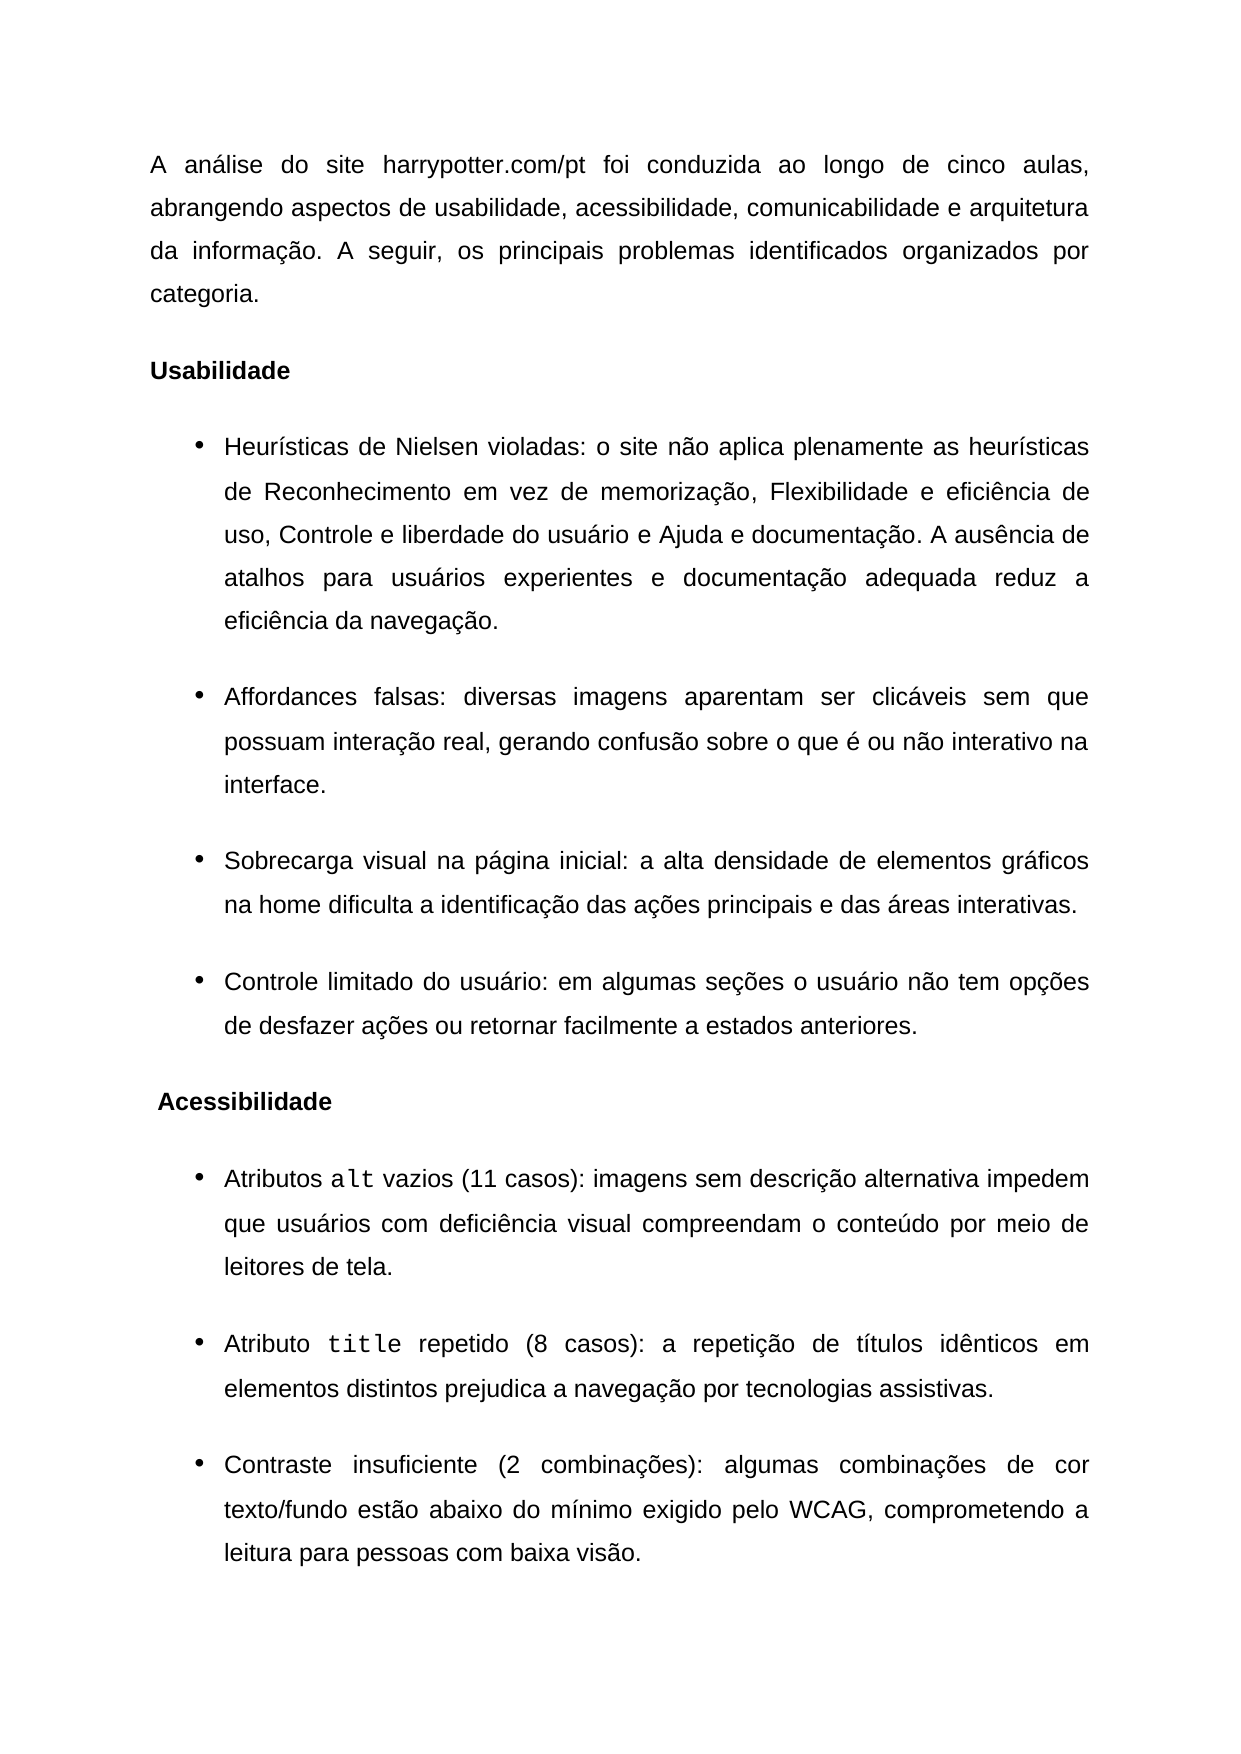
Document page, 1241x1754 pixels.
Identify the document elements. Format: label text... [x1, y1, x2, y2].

subtitle Acessibilidade [150, 1087, 1090, 1116]
list Atributo title repetido (8 casos): a repetição de títulos idênticos em elementos distintos prejudica a navegação por tecnologias assistivas. [194, 1329, 1090, 1403]
list Contraste insuficiente (2 combinações): algumas combinações de cor texto/fundo estão abaixo do mínimo exigido pelo WCAG, comprometendo a leitura para pessoas com baixa visão. [194, 1450, 1090, 1566]
list Heurísticas de Nielsen violadas: o site não aplica plenamente as heurísticas de Reconhecimento em vez de memorização, Flexibilidade e eficiência de uso, Controle e liberdade do usuário e Ajuda e documentação. A ausência de atalhos para usuários experientes e documentação adequada reduz a eficiência da navegação. [194, 432, 1090, 634]
list Controle limitado do usuário: em algumas seções o usuário não tem opções de desfazer ações ou retornar facilmente a estados anteriores. [194, 967, 1090, 1039]
list Sobrecarga visual na página inicial: a alta densidade de elementos gráficos na home dificulta a identificação das ações principais e das áreas interativas. [194, 846, 1090, 919]
list Atributos alt vazios (11 casos): imagens sem descrição alternativa impedem que usuários com deficiência visual compreendam o conteúdo por meio de leitores de tela. [194, 1164, 1090, 1281]
list Affordances falsas: diversas imagens aparentam ser clicáveis sem que possuam interação real, gerando confusão sobre o que é ou não interativo na interface. [194, 682, 1090, 798]
text Usabilidade [150, 356, 1090, 384]
text A análise do site harrypotter.com/pt foi conduzida ao longo de cinco aulas, abrangendo aspectos de usabilidade, acessibilidade, comunicabilidade e arquitetura da informação. A seguir, os principais problemas identificados organizados por categoria. [150, 150, 1090, 308]
